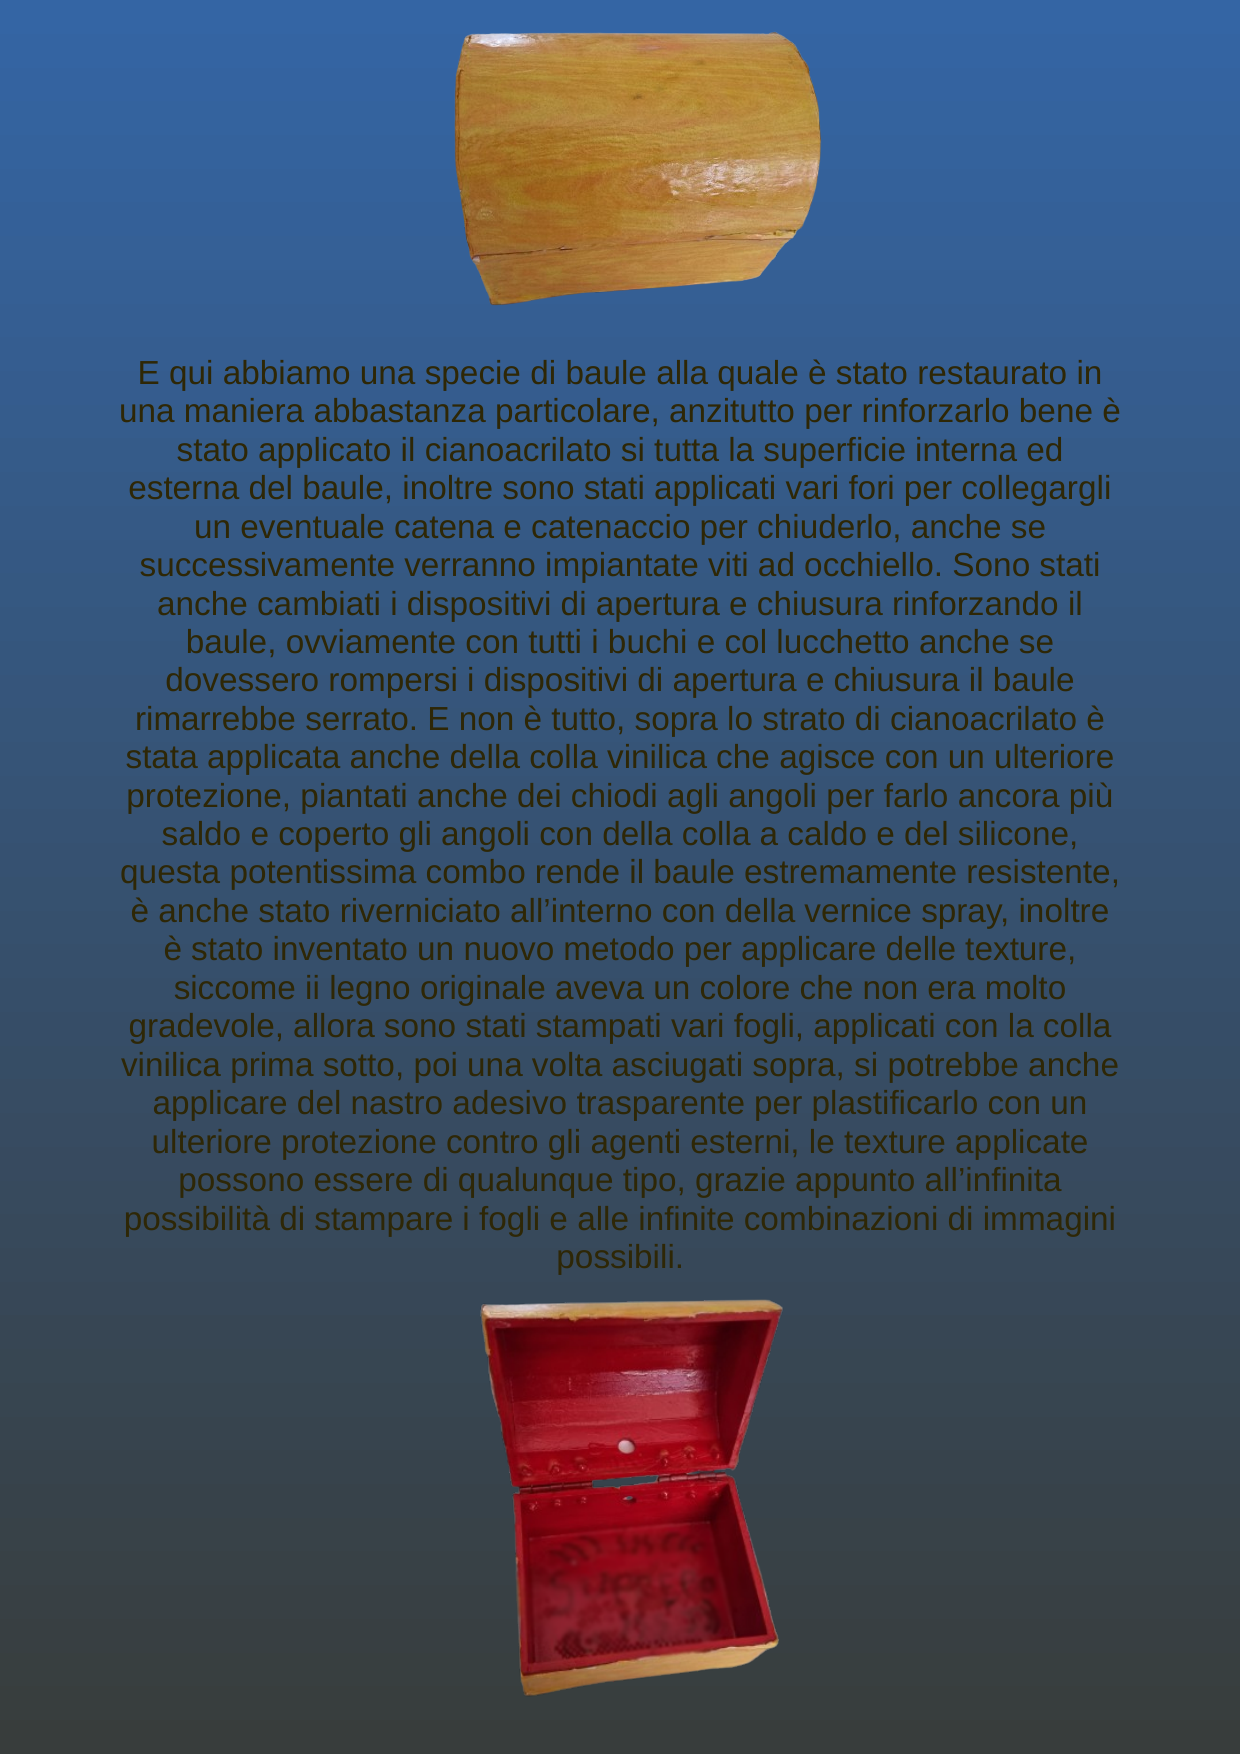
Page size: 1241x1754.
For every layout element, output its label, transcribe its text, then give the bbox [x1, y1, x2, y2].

picture [448, 27, 826, 309]
text E qui abbiamo una specie di baule alla quale è stato restaurato in una maniera abbastanza particolare, anzitutto per rinforzarlo bene è stato applicato il cianoacrilato si tutta la superficie interna ed esterna del baule, inoltre sono stati applicati vari fori per collegargli un eventuale catena e catenaccio per chiuderlo, anche se successivamente verranno impiantate viti ad occhiello. Sono stati anche cambiati i dispositivi di apertura e chiusura rinforzando il baule, ovviamente con tutti i buchi e col lucchetto anche se dovessero rompersi i dispositivi di apertura e chiusura il baule rimarrebbe serrato. E non è tutto, sopra lo strato di cianoacrilato è stata applicata anche della colla vinilica che agisce con un ulteriore protezione, piantati anche dei chiodi agli angoli per farlo ancora più saldo e coperto gli angoli con della colla a caldo e del silicone, questa potentissima combo rende il baule estremamente resistente, è anche stato riverniciato all’interno con della vernice spray, inoltre è stato inventato un nuovo metodo per applicare delle texture, siccome ii legno originale aveva un colore che non era molto gradevole, allora sono stati stampati vari fogli, applicati con la colla vinilica prima sotto, poi una volta asciugati sopra, si potrebbe anche applicare del nastro adesivo trasparente per plastificarlo con un ulteriore protezione contro gli agenti esterni, le texture applicate possono essere di qualunque tipo, grazie appunto all’infinita possibilità di stampare i fogli e alle infinite combinazioni di immagini possibili. [118, 353, 1122, 1275]
picture [475, 1297, 788, 1700]
